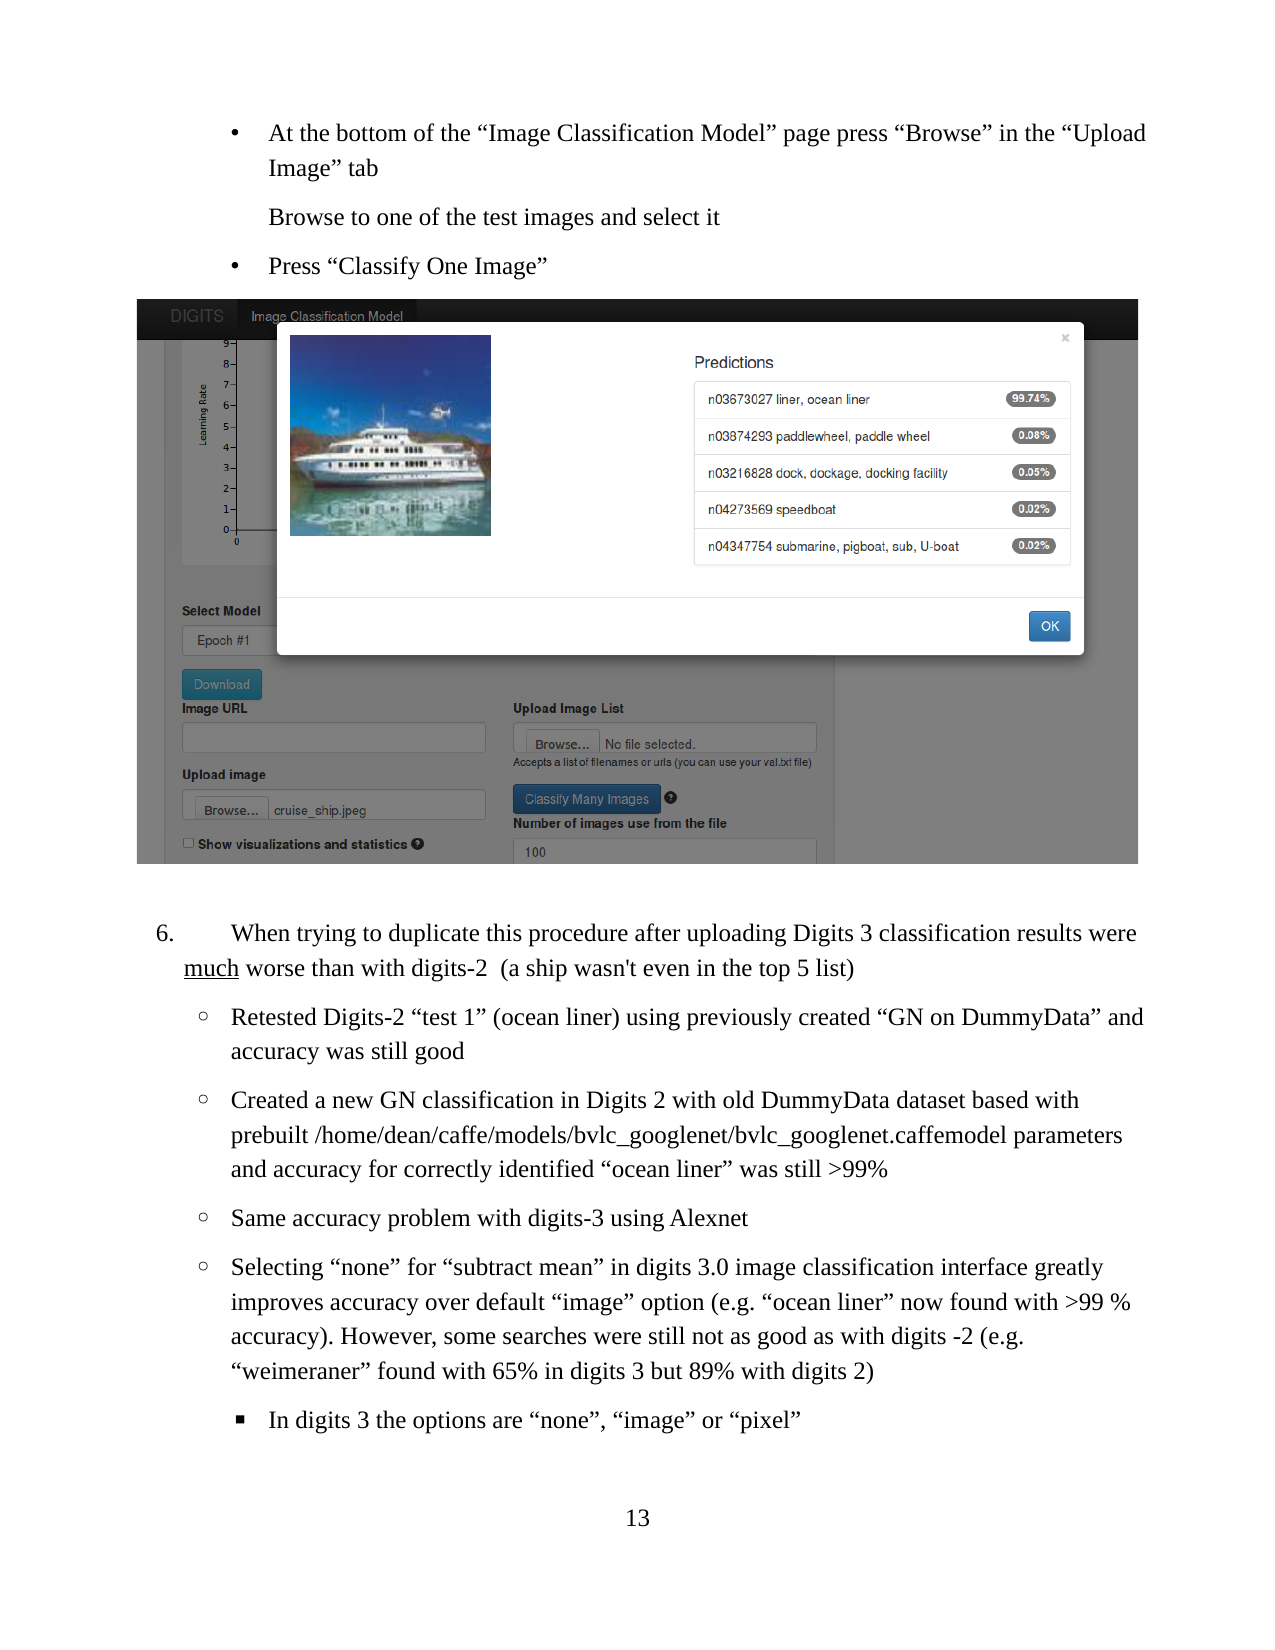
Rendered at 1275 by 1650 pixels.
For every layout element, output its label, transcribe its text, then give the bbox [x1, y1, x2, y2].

list Browse to one of the test images and select it [231, 202, 1157, 230]
list Retested Digits-2 “test 1” (ocean liner) using previously created “GN on DummyData” and accuracy was still good [193, 1002, 1157, 1065]
list Press “Classify One Image” [231, 251, 1157, 279]
list When trying to duplicate this procedure after uploading Digits 3 classification results were much worse than with digits-2 (a ship wasn't even in the top 5 list) [156, 918, 1157, 981]
picture [136, 299, 1139, 864]
list Created a new GN classification in Digits 2 with old DummyData dataset based with prebuilt /home/dean/caffe/models/bvlc_googlenet/bvlc_googlenet.caffemodel parameters and accuracy for correctly identified “ocean liner” was still >99% [193, 1085, 1157, 1183]
list In digits 3 the options are “none”, “image” or “pixel” [231, 1405, 1157, 1433]
list Same accuracy problem with digits-3 using Alexnet [193, 1203, 1157, 1232]
list Selecting “none” for “subtract mean” in digits 3.0 image classification interface greatly improves accuracy over default “image” option (e.g. “ocean liner” now found with >99 % accuracy). However, some searches were still not as good as with digits -2 (e.g. “weimeraner” found with 65% in digits 3 but 89% with digits 2) [193, 1252, 1157, 1384]
list At the bottom of the “Image Classification Model” page press “Browse” in the “Upload Image” tab [231, 118, 1157, 181]
